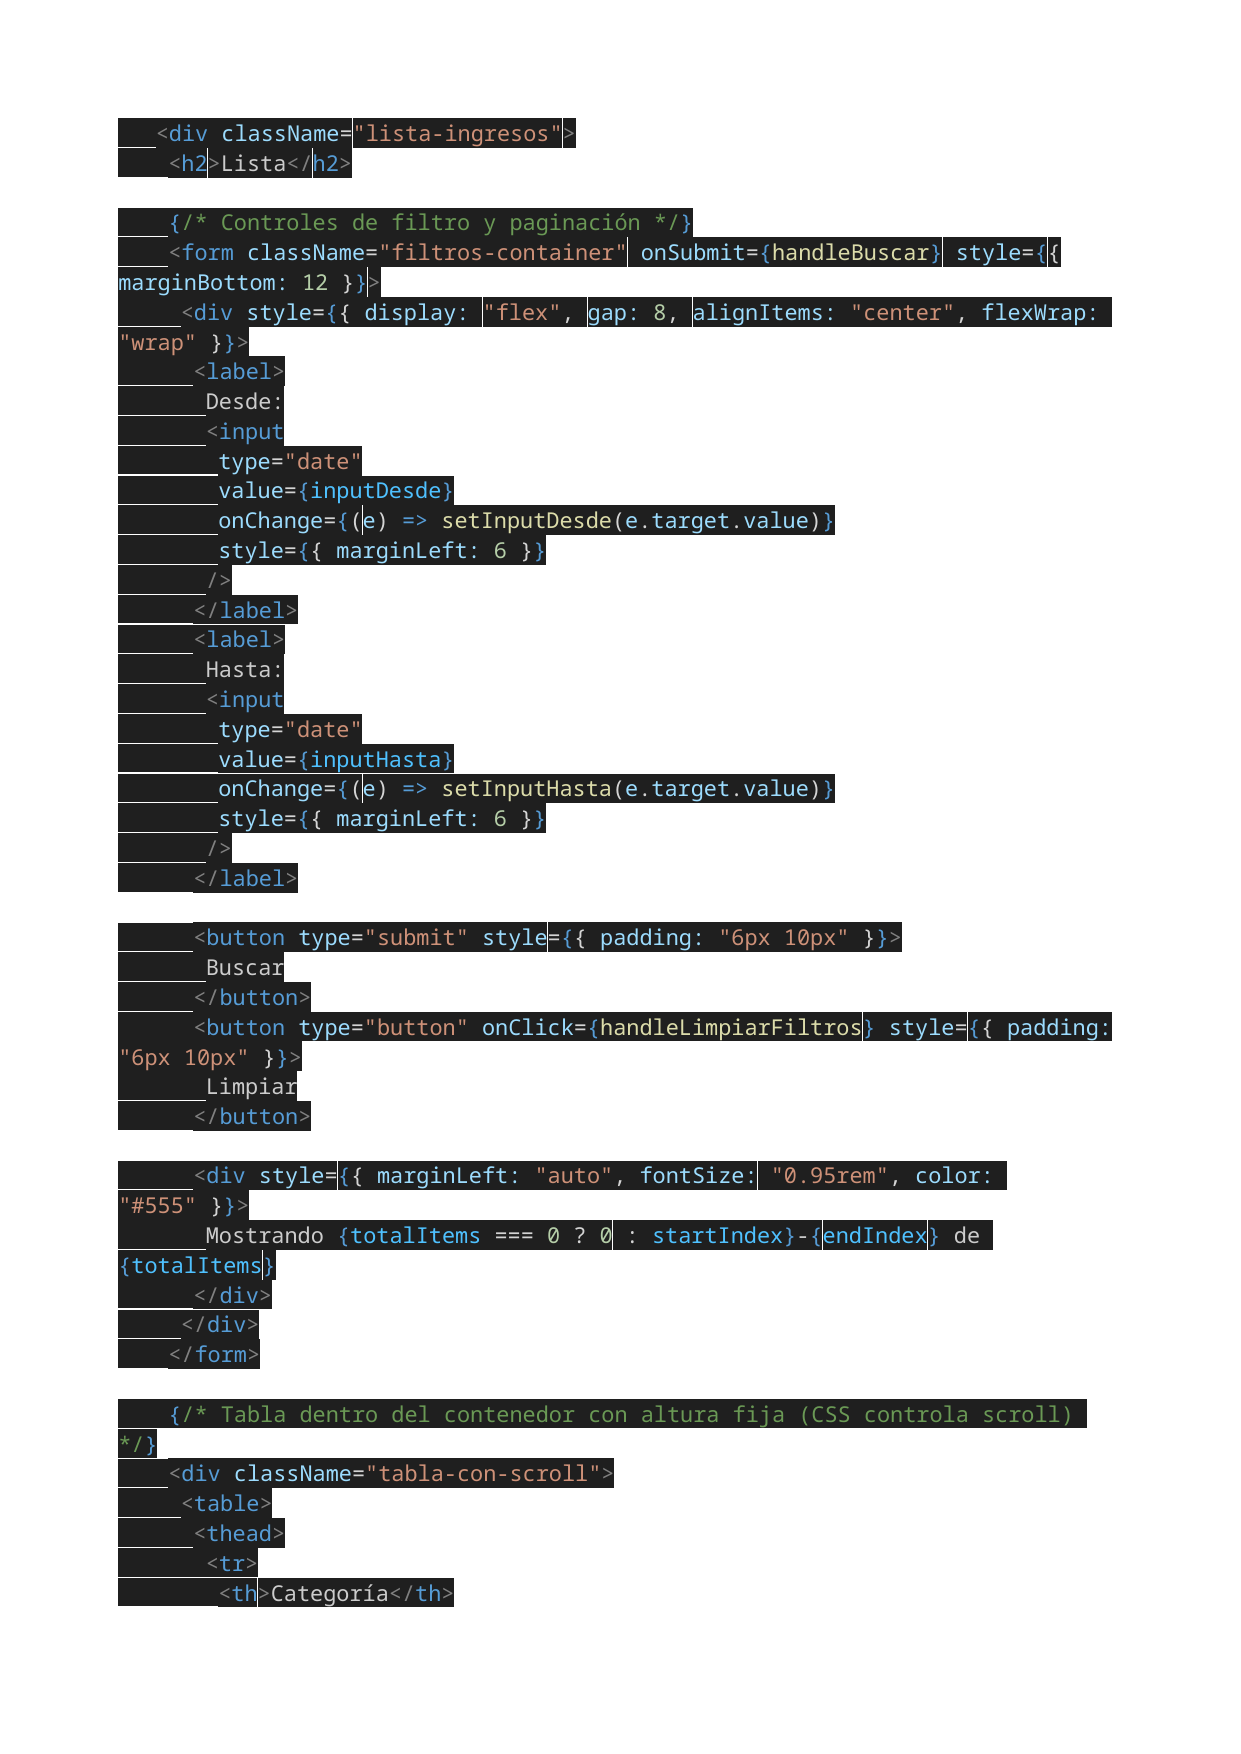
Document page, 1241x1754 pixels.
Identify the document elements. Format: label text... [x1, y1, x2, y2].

text Limpiar [118, 1071, 1122, 1101]
text style={{ marginLeft: 6 }} [118, 803, 1122, 833]
text </label> [118, 863, 1122, 893]
text </form> [118, 1339, 1122, 1369]
text </button> [118, 982, 1122, 1012]
text onChange={(e) => setInputHasta(e.target.value)} [118, 773, 1122, 803]
text <div style={{ marginLeft: "auto", fontSize: "0.95rem", color: "#555" }}> [118, 1161, 1122, 1220]
text </button> [118, 1101, 1122, 1131]
text </div> [118, 1309, 1122, 1339]
text onChange={(e) => setInputDesde(e.target.value)} [118, 505, 1122, 535]
text <thead> [118, 1518, 1122, 1548]
text type="date" [118, 446, 1122, 476]
text <tr> [118, 1548, 1122, 1577]
text <th>Categoría</th> [118, 1577, 1122, 1607]
text {/* Controles de filtro y paginación */} [118, 207, 1122, 237]
text <form className="filtros-container" onSubmit={handleBuscar} style={{ marginBottom: 12 }}> [118, 237, 1122, 297]
text <div style={{ display: "flex", gap: 8, alignItems: "center", flexWrap: "wrap" }}> [118, 297, 1122, 356]
text <input [118, 416, 1122, 446]
text value={inputDesde} [118, 476, 1122, 505]
text Hasta: [118, 654, 1122, 684]
text <button type="submit" style={{ padding: "6px 10px" }}> [118, 922, 1122, 952]
text <label> [118, 624, 1122, 654]
text <label> [118, 356, 1122, 386]
text </label> [118, 595, 1122, 624]
text <div className="tabla-con-scroll"> [118, 1458, 1122, 1488]
text Buscar [118, 952, 1122, 982]
text <div className="lista-ingresos"> [118, 118, 1122, 148]
text <h2>Lista</h2> [118, 148, 1122, 178]
text </div> [118, 1280, 1122, 1309]
text {/* Tabla dentro del contenedor con altura fija (CSS controla scroll) */} [118, 1399, 1122, 1458]
text Mostrando {totalItems === 0 ? 0 : startIndex}-{endIndex} de {totalItems} [118, 1220, 1122, 1280]
text <button type="button" onClick={handleLimpiarFiltros} style={{ padding: "6px 10px" }}> [118, 1012, 1122, 1071]
text Desde: [118, 386, 1122, 416]
text /> [118, 565, 1122, 595]
text <table> [118, 1488, 1122, 1518]
text <input [118, 684, 1122, 714]
text style={{ marginLeft: 6 }} [118, 535, 1122, 565]
text /> [118, 833, 1122, 863]
text value={inputHasta} [118, 744, 1122, 773]
text type="date" [118, 714, 1122, 744]
